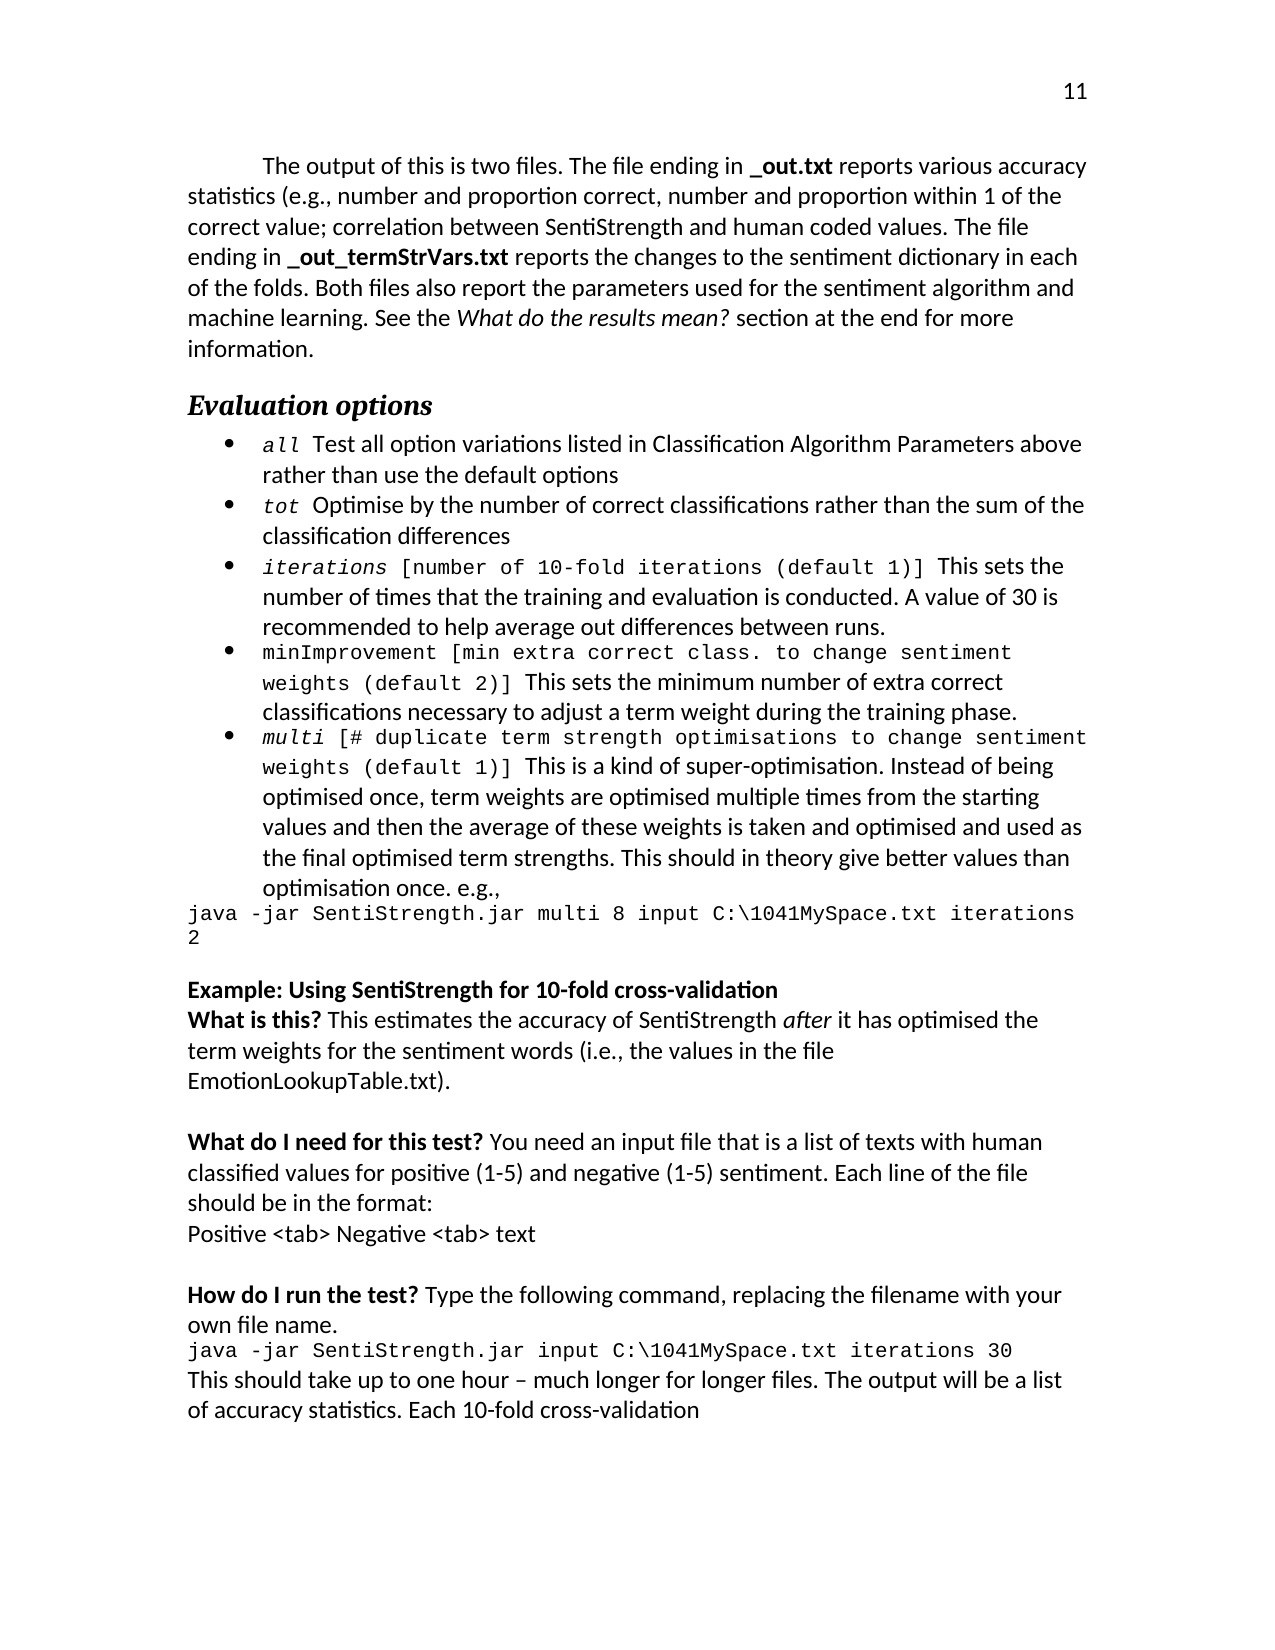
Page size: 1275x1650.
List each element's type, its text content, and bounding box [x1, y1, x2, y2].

text The output of this is two files. The file ending in _out.txt reports various accuracy statistics (e.g., number and proportion correct, number and proportion within 1 of the correct value; correlation between SentiStrength and human coded values. The file ending in _out_termStrVars.txt reports the changes to the sentiment dictionary in each of the folds. Both files also report the parameters used for the sentiment algorithm and machine learning. See the What do the results mean? section at the end for more information. [187, 150, 1087, 364]
text What is this? This estimates the accuracy of SentiStrength after it has optimised the term weights for the sentiment words (i.e., the values in the file EmotionLookupTable.txt). [187, 1004, 1087, 1096]
text How do I run the test? Type the following command, replacing the filename with your own file name. [187, 1279, 1087, 1340]
list multi [# duplicate term strength optimisations to change sentiment weights (default 1)] This is a kind of super-optimisation. Instead of being optimised once, term weights are optimised multiple times from the starting values and then the average of these weights is taken and optimised and used as the final optimised term strengths. This should in theory give better values than optimisation once. e.g., [225, 727, 1087, 903]
text Positive <tab> Negative <tab> text [187, 1218, 1087, 1249]
text java -jar SentiStrength.jar multi 8 input C:\1041MySpace.txt iterations 2 [187, 903, 1087, 950]
text Example: Using SentiStrength for 10-fold cross-validation [187, 974, 1087, 1004]
subtitle Evaluation options [187, 389, 1087, 422]
list tot Optimise by the number of correct classifications rather than the sum of the classification differences [225, 489, 1087, 551]
text java -jar SentiStrength.jar input C:\1041MySpace.txt iterations 30 [187, 1340, 1087, 1364]
text This should take up to one hour – much longer for longer files. The output will be a list of accuracy statistics. Each 10-fold cross-validation [187, 1364, 1087, 1425]
text What do I need for this test? You need an input file that is a list of texts with human classified values for positive (1-5) and negative (1-5) sentiment. Each line of the file should be in the format: [187, 1127, 1087, 1218]
list all Test all option variations listed in Classification Algorithm Parameters above rather than use the default options [225, 428, 1087, 489]
list iterations [number of 10-fold iterations (default 1)] This sets the number of times that the training and evaluation is conducted. A value of 30 is recommended to help average out differences between runs. [225, 551, 1087, 642]
list minImprovement [min extra correct class. to change sentiment weights (default 2)] This sets the minimum number of extra correct classifications necessary to adjust a term weight during the training phase. [225, 642, 1087, 727]
